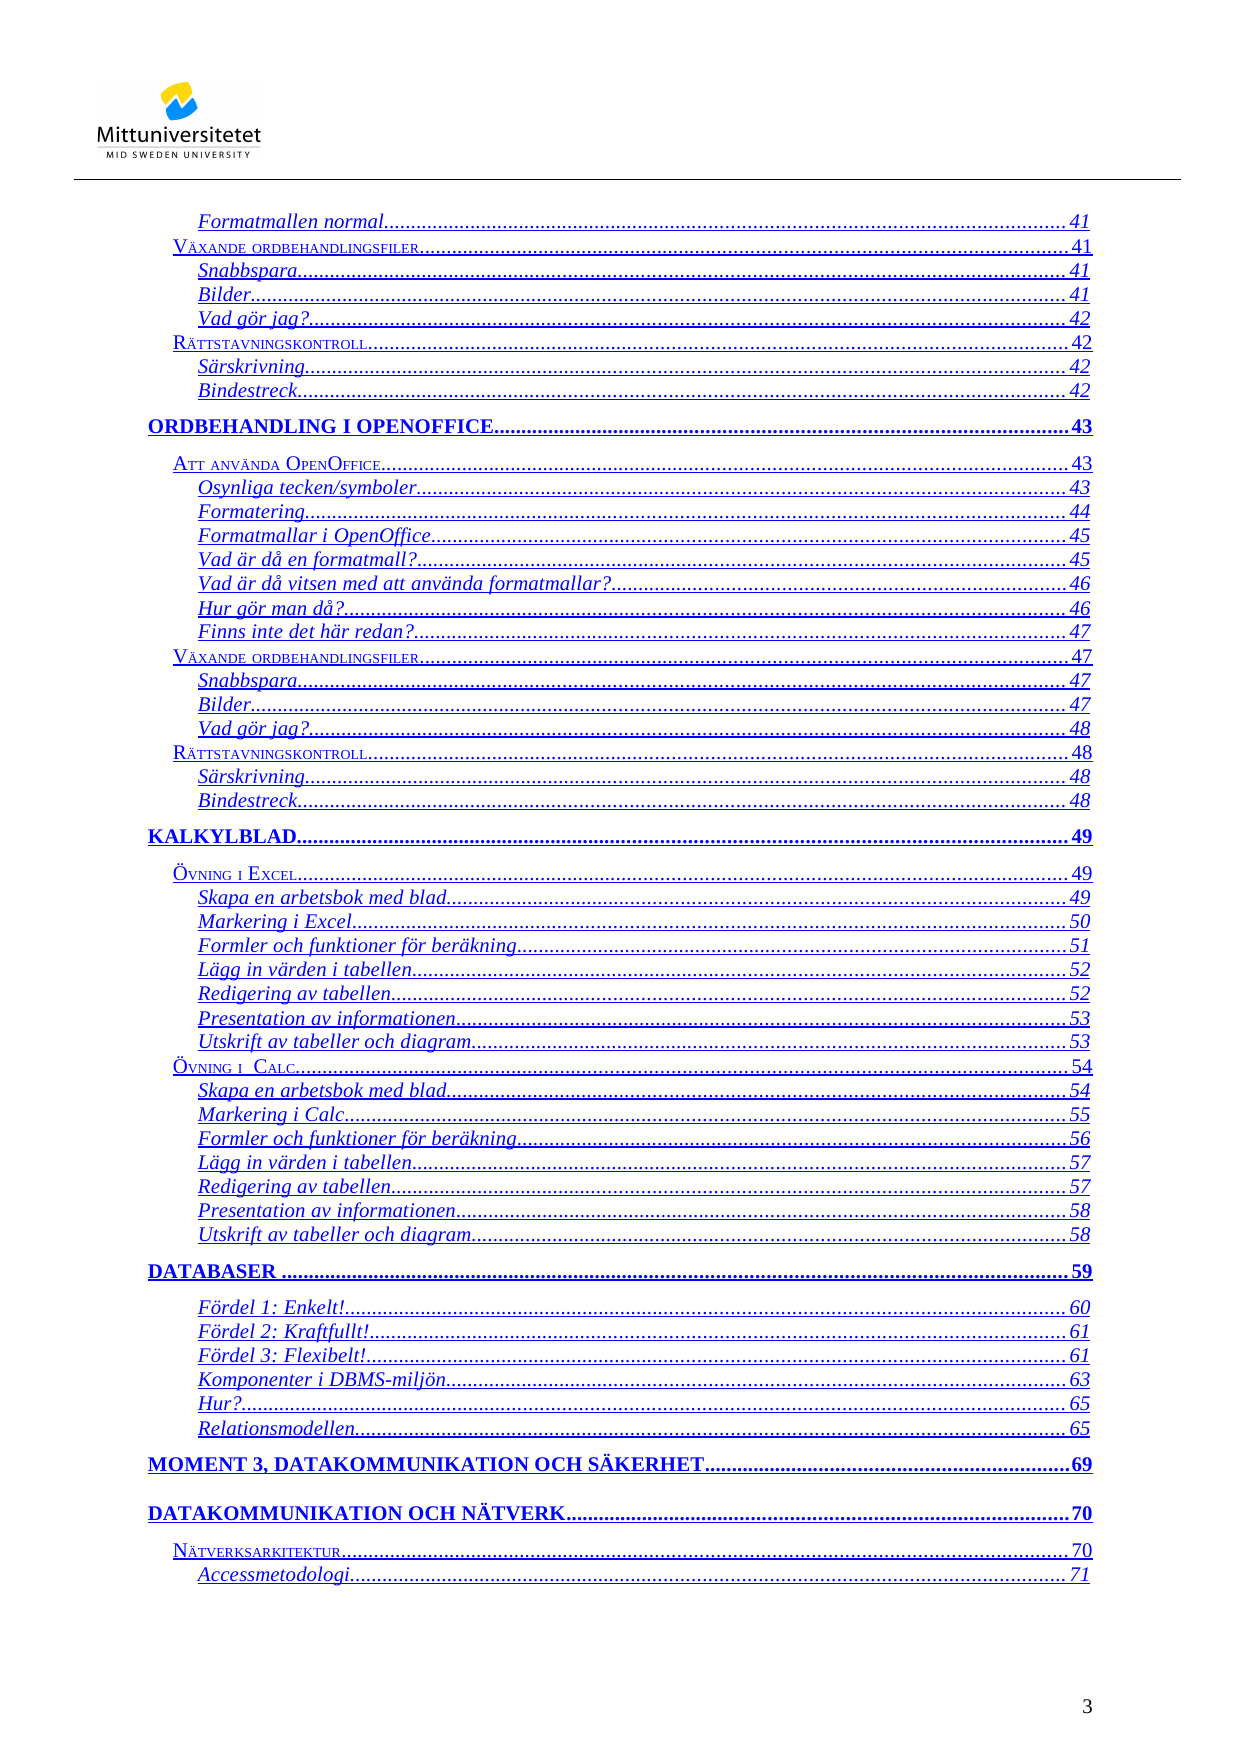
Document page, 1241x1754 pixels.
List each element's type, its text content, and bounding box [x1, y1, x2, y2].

text Presentation av informationen 53 [198, 1005, 1092, 1029]
text Bilder 47 [198, 692, 1092, 716]
text Komponenter i DBMS-miljön 63 [198, 1367, 1092, 1391]
text Datakommunikation och nätverk 70 [148, 1501, 1092, 1522]
text Nätverksarkitektur 70 [173, 1537, 1092, 1558]
text Formatmallar i OpenOffice 45 [198, 523, 1092, 547]
text Databaser 59 [148, 1258, 1092, 1279]
text Fördel 1: Enkelt! 60 [198, 1295, 1092, 1319]
text Vad gör jag? 42 [198, 306, 1092, 330]
text Formler och funktioner för beräkning 51 [198, 933, 1092, 957]
text Kalkylblad 49 [148, 824, 1092, 845]
text Särskrivning 42 [198, 354, 1092, 378]
text Rättstavningskontroll 48 [173, 740, 1092, 761]
text Hur? 65 [198, 1391, 1092, 1415]
text Osynliga tecken/symboler 43 [198, 475, 1092, 499]
text Formatmallen normal 41 [198, 209, 1092, 233]
text Skapa en arbetsbok med blad 54 [198, 1077, 1092, 1102]
text Markering i Excel 50 [198, 909, 1092, 933]
text Växande ordbehandlingsfiler 41 [173, 233, 1092, 254]
text Snabbspara 41 [198, 257, 1092, 282]
text Snabbspara 47 [198, 667, 1092, 692]
text Vad är då vitsen med att använda formatmallar? 46 [198, 571, 1092, 595]
text Formatering 44 [198, 499, 1092, 523]
text Ordbehandling i OpenOffice 43 [148, 414, 1092, 435]
text Accessmetodologi 71 [198, 1562, 1092, 1586]
text Redigering av tabellen 52 [198, 981, 1092, 1005]
text Bindestreck 48 [198, 788, 1092, 812]
text Övning i Calc 54 [173, 1053, 1092, 1074]
text Markering i Calc 55 [198, 1102, 1092, 1126]
text Skapa en arbetsbok med blad 49 [198, 885, 1092, 909]
text Lägg in värden i tabellen 52 [198, 957, 1092, 981]
text Lägg in värden i tabellen 57 [198, 1150, 1092, 1174]
text Växande ordbehandlingsfiler 47 [173, 643, 1092, 664]
picture [97, 82, 261, 158]
text Formler och funktioner för beräkning 56 [198, 1126, 1092, 1150]
text Vad gör jag? 48 [198, 716, 1092, 740]
text Finns inte det här redan? 47 [198, 619, 1092, 643]
text Rättstavningskontroll 42 [173, 330, 1092, 351]
text Övning i Excel 49 [173, 861, 1092, 882]
text Utskrift av tabeller och diagram 53 [198, 1029, 1092, 1053]
text Fördel 3: Flexibelt! 61 [198, 1343, 1092, 1367]
text Särskrivning 48 [198, 764, 1092, 788]
text Presentation av informationen 58 [198, 1198, 1092, 1222]
text Bilder 41 [198, 282, 1092, 306]
text Fördel 2: Kraftfullt! 61 [198, 1319, 1092, 1343]
text Moment 3, Datakommunikation och säkerhet 69 [148, 1452, 1092, 1473]
text Utskrift av tabeller och diagram 58 [198, 1222, 1092, 1246]
text Redigering av tabellen 57 [198, 1174, 1092, 1198]
text Hur gör man då? 46 [198, 595, 1092, 619]
text Vad är då en formatmall? 45 [198, 547, 1092, 571]
text Att använda OpenOffice 43 [173, 451, 1092, 472]
text Relationsmodellen 65 [198, 1415, 1092, 1439]
text Bindestreck 42 [198, 378, 1092, 402]
